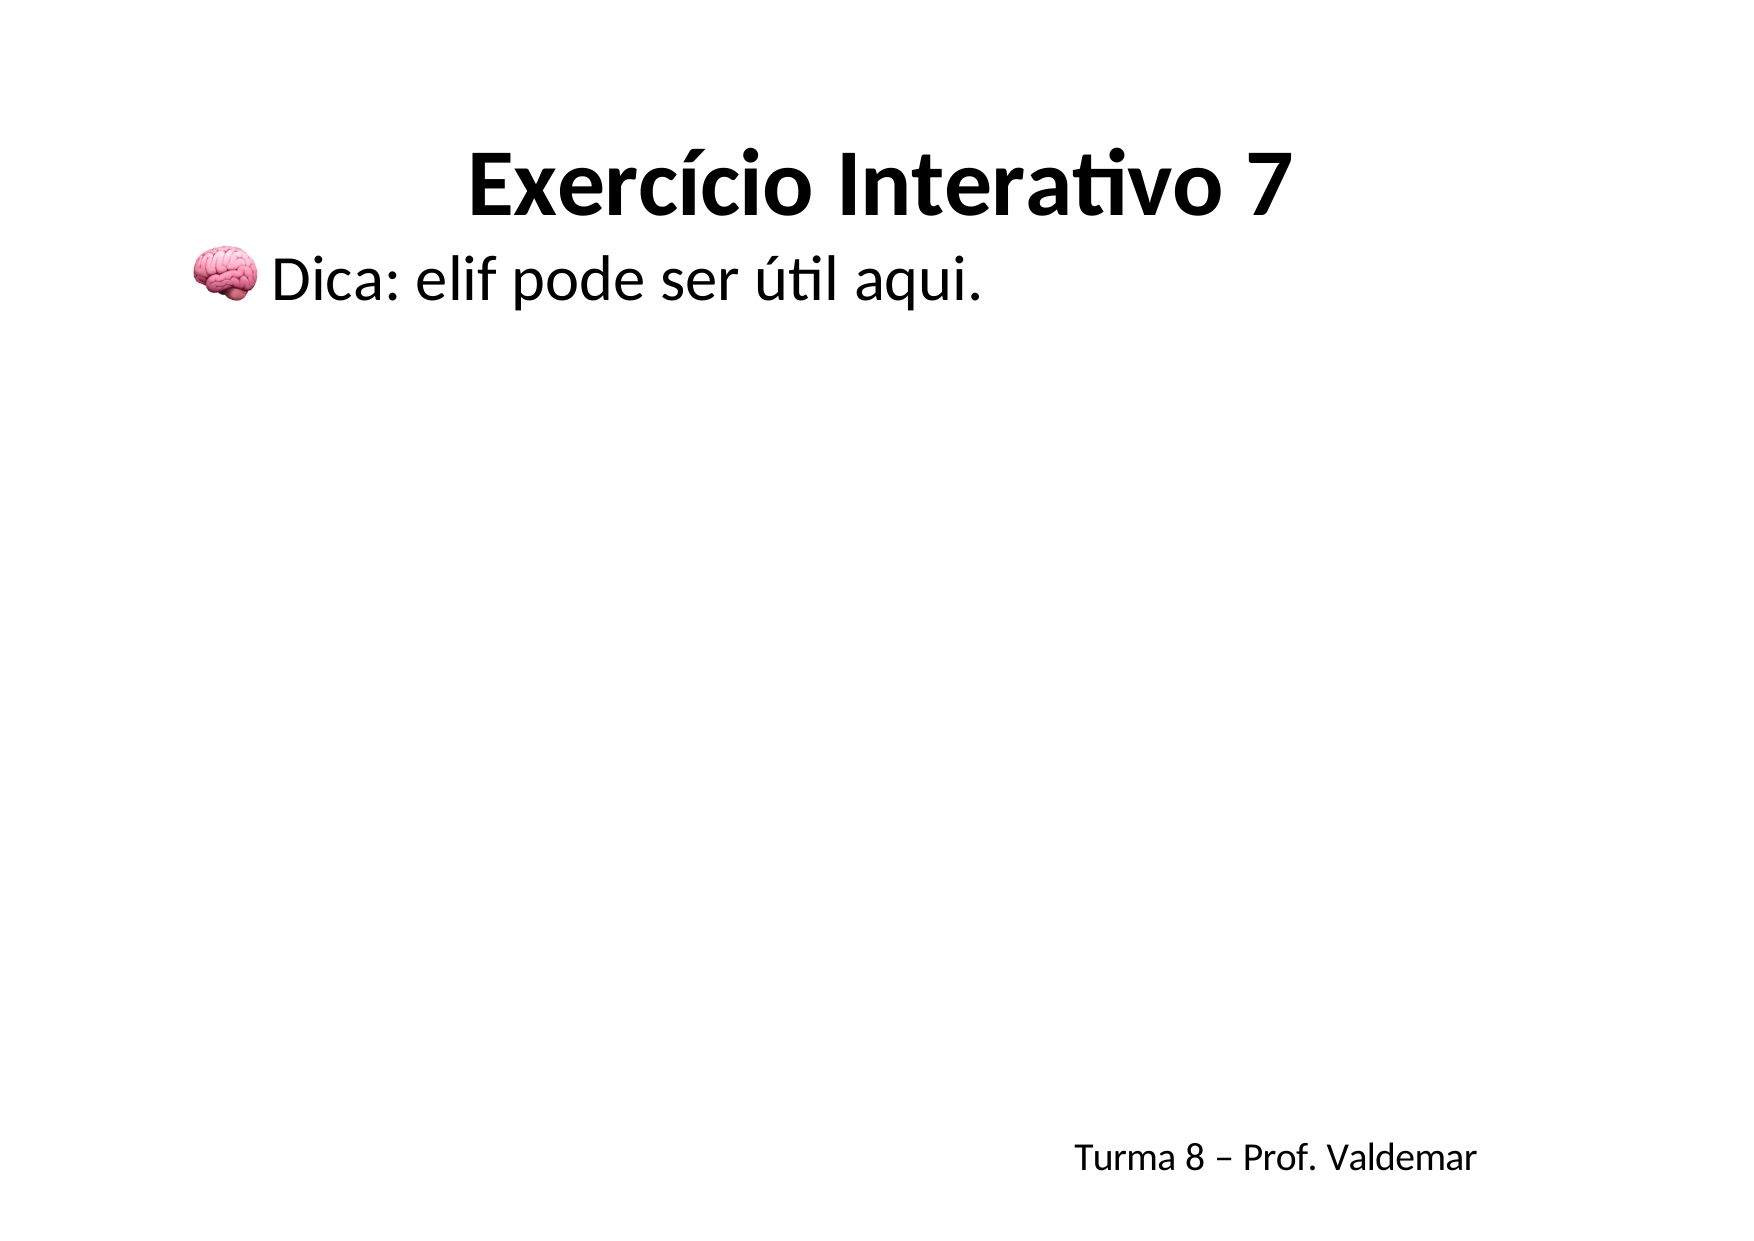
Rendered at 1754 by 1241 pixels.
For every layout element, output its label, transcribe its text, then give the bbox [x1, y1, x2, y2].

text Dica: elif pode ser útil aqui. [193, 237, 1562, 316]
picture [193, 243, 258, 301]
